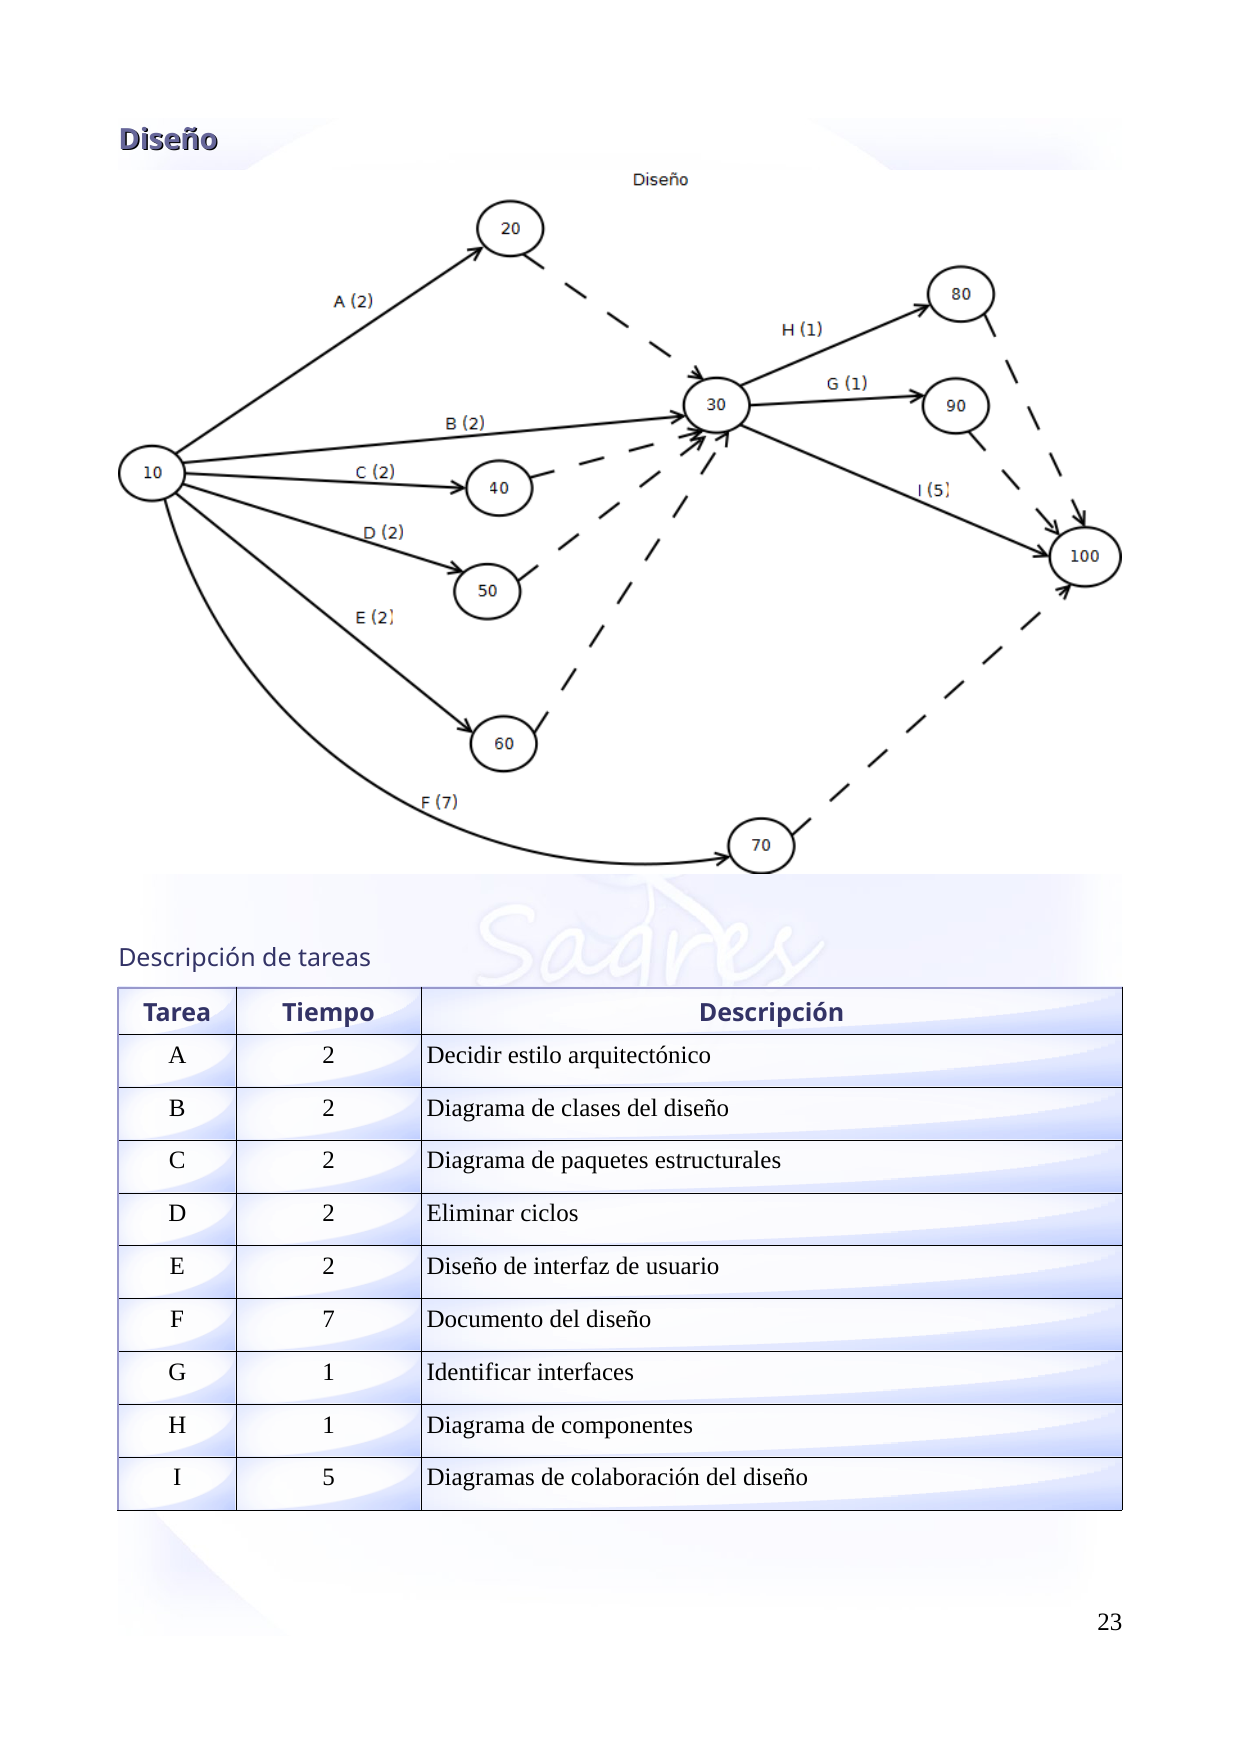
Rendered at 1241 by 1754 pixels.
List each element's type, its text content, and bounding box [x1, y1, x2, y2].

picture [118, 1511, 1122, 1636]
table_header Tiempo [237, 989, 421, 1034]
table_cell 2 [237, 1141, 421, 1193]
table_cell H [119, 1405, 236, 1457]
table_cell G [119, 1352, 236, 1404]
picture [118, 158, 1122, 940]
table_cell D [119, 1194, 236, 1245]
table_cell 1 [237, 1352, 421, 1404]
table_cell B [119, 1088, 236, 1140]
table_cell I [119, 1458, 236, 1509]
subtitle Diseño [118, 118, 1122, 158]
table_cell C [119, 1141, 236, 1193]
subtitle Descripción de tareas [118, 940, 1122, 974]
table_cell E [119, 1246, 236, 1298]
table_cell 2 [237, 1246, 421, 1298]
table_cell Eliminar ciclos [422, 1194, 1122, 1245]
table_cell Diagrama de paquetes estructurales [422, 1141, 1122, 1193]
table_cell Documento del diseño [422, 1299, 1122, 1351]
table_cell Diseño de interfaz de usuario [422, 1246, 1122, 1298]
table_cell 5 [237, 1458, 421, 1509]
table_cell F [119, 1299, 236, 1351]
table_cell Diagrama de componentes [422, 1405, 1122, 1457]
table_cell Identificar interfaces [422, 1352, 1122, 1404]
table_cell 2 [237, 1088, 421, 1140]
table_cell 7 [237, 1299, 421, 1351]
table_cell 2 [237, 1194, 421, 1245]
table_cell Diagrama de clases del diseño [422, 1088, 1122, 1140]
table_cell Diagramas de colaboración del diseño [422, 1458, 1122, 1509]
table_cell 1 [237, 1405, 421, 1457]
table_cell Decidir estilo arquitectónico [422, 1035, 1122, 1087]
table_header Descripción [422, 989, 1122, 1034]
table_cell A [119, 1035, 236, 1087]
table_header Tarea [119, 989, 236, 1034]
picture [118, 974, 1122, 987]
table_cell 2 [237, 1035, 421, 1087]
